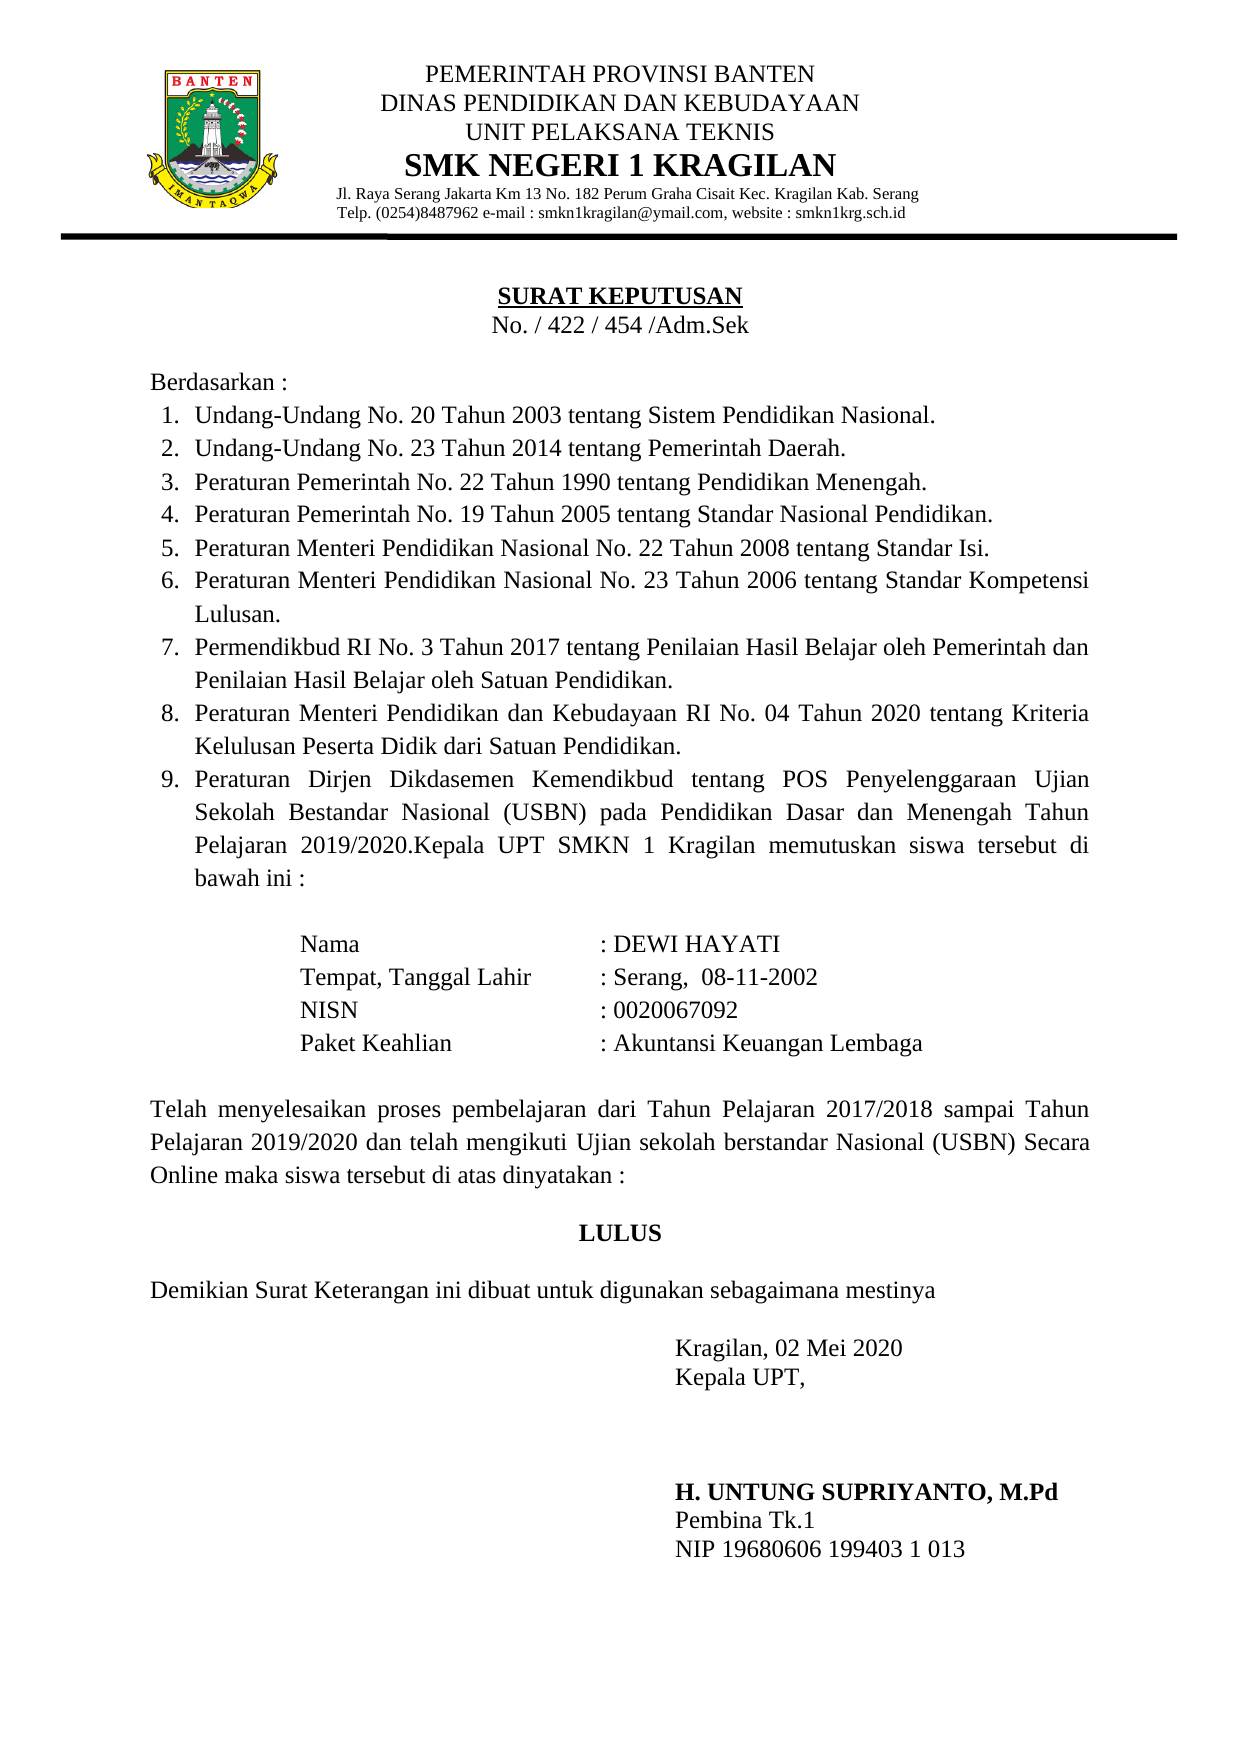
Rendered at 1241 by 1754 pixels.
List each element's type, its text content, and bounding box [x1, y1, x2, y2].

list Undang-Undang No. 20 Tahun 2003 tentang Sistem Pendidikan Nasional. [179, 401, 1090, 429]
list Undang-Undang No. 23 Tahun 2014 tentang Pemerintah Daerah. [179, 433, 1090, 462]
text LULUS [150, 1218, 1090, 1247]
text SURAT KEPUTUSAN [150, 281, 1090, 310]
text Nama : DEWI HAYATI [150, 929, 1090, 958]
text NISN : 0020067092 [150, 995, 1090, 1024]
text Tempat, Tanggal Lahir : Serang, 08-11-2002 [150, 962, 1090, 991]
list Permendikbud RI No. 3 Tahun 2017 tentang Penilaian Hasil Belajar oleh Pemerintah dan Penilaian Hasil Belajar oleh Satuan Pendidikan. [179, 632, 1090, 693]
list Peraturan Dirjen Dikdasemen Kemendikbud tentang POS Penyelenggaraan Ujian Sekolah Bestandar Nasional (USBN) pada Pendidikan Dasar dan Menengah Tahun Pelajaran 2019/2020.Kepala UPT SMKN 1 Kragilan memutuskan siswa tersebut di bawah ini : [179, 764, 1090, 892]
list Peraturan Menteri Pendidikan dan Kebudayaan RI No. 04 Tahun 2020 tentang Kriteria Kelulusan Peserta Didik dari Satuan Pendidikan. [179, 698, 1090, 759]
text Paket Keahlian : Akuntansi Keuangan Lembaga [150, 1028, 1090, 1057]
text No. / 422 / 454 /Adm.Sek [150, 310, 1090, 339]
text Demikian Surat Keterangan ini dibuat untuk digunakan sebagaimana mestinya [150, 1276, 1090, 1304]
text Kepala UPT, [150, 1362, 1090, 1391]
list Peraturan Menteri Pendidikan Nasional No. 23 Tahun 2006 tentang Standar Kompetensi Lulusan. [179, 566, 1090, 627]
list Peraturan Menteri Pendidikan Nasional No. 22 Tahun 2008 tentang Standar Isi. [179, 533, 1090, 561]
text Telah menyelesaikan proses pembelajaran dari Tahun Pelajaran 2017/2018 sampai Tahun Pelajaran 2019/2020 dan telah mengikuti Ujian sekolah berstandar Nasional (USBN) Secara Online maka siswa tersebut di atas dinyatakan : [150, 1094, 1090, 1189]
text Pembina Tk.1 [150, 1506, 1090, 1534]
list Peraturan Pemerintah No. 22 Tahun 1990 tentang Pendidikan Menengah. [179, 467, 1090, 495]
picture [146, 70, 279, 208]
list Peraturan Pemerintah No. 19 Tahun 2005 tentang Standar Nasional Pendidikan. [179, 499, 1090, 528]
text Kragilan, 02 Mei 2020 [150, 1333, 1090, 1362]
text Berdasarkan : [150, 367, 1090, 396]
text H. UNTUNG SUPRIYANTO, M.Pd [150, 1477, 1090, 1506]
text NIP 19680606 199403 1 013 [150, 1534, 1090, 1563]
